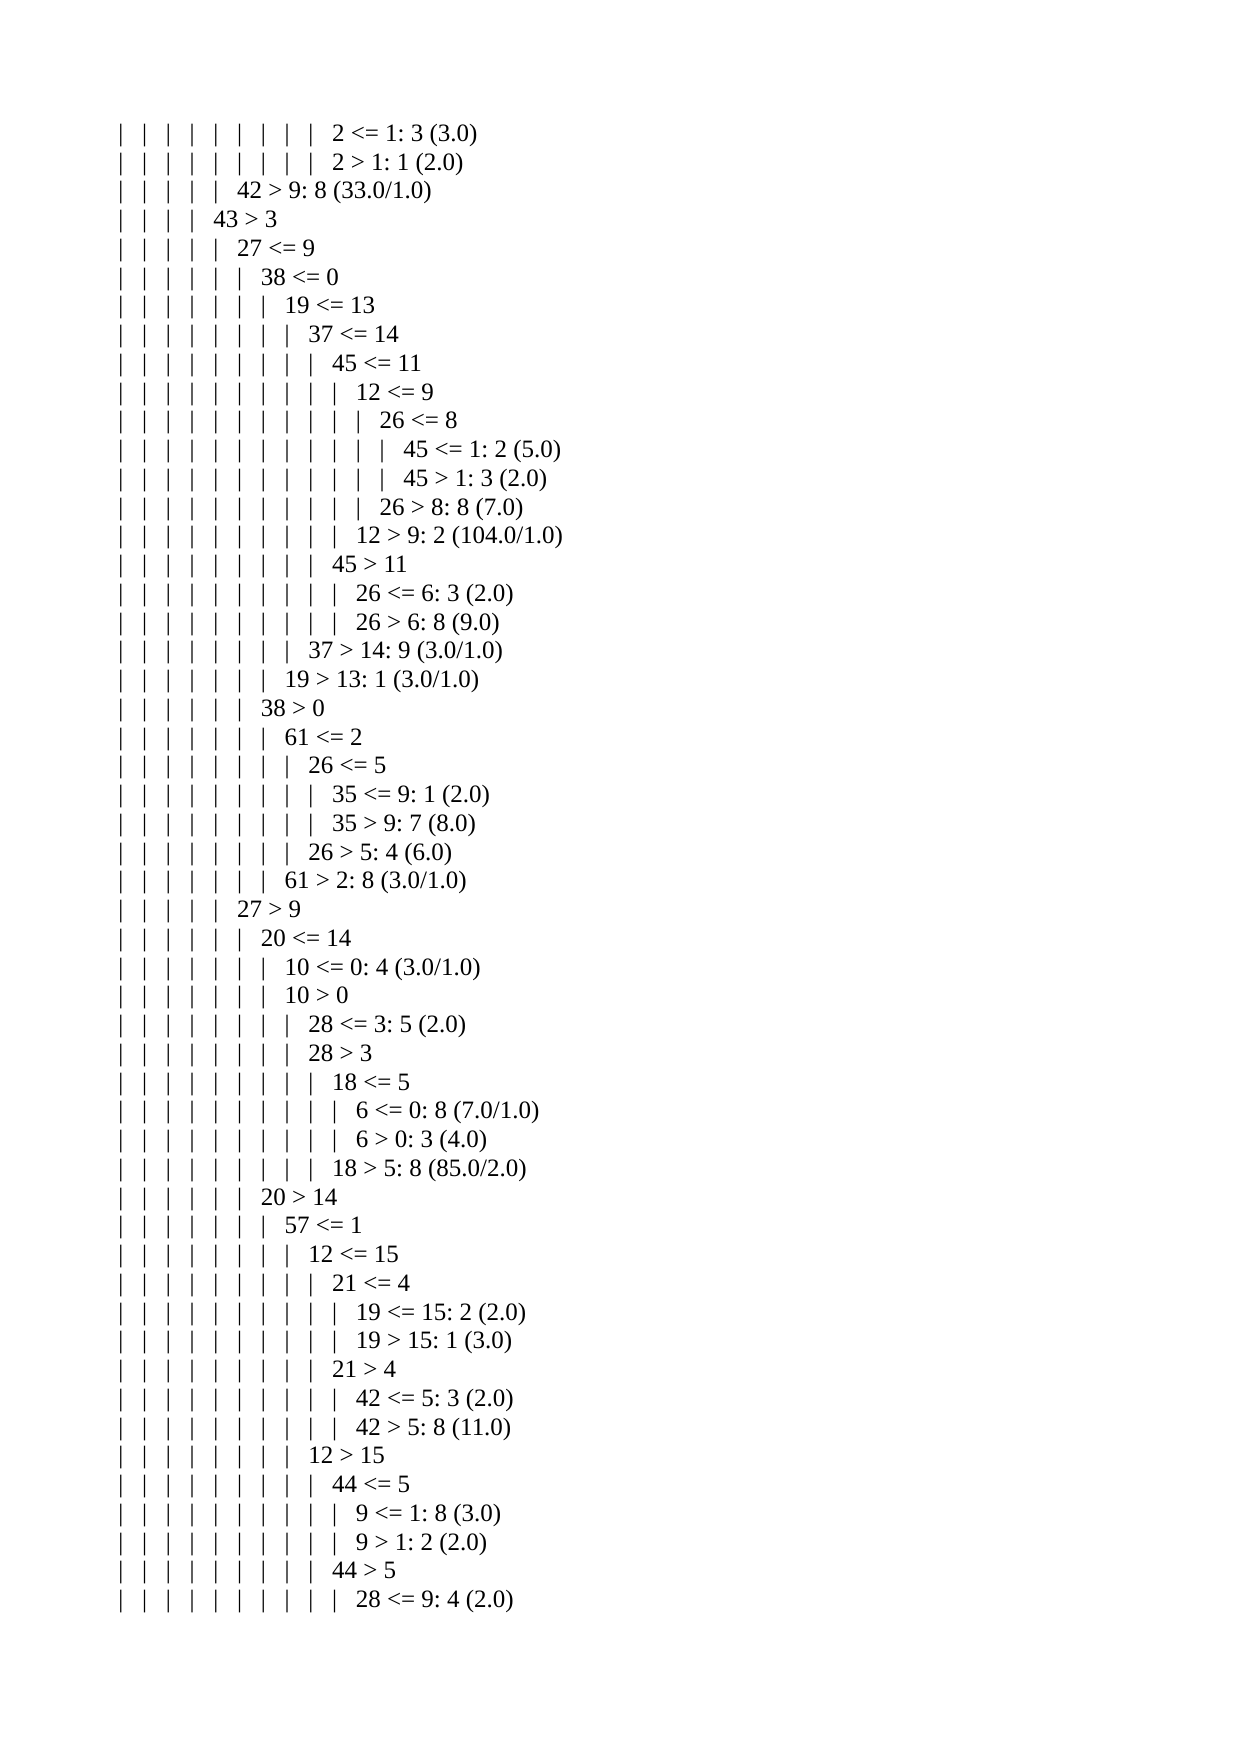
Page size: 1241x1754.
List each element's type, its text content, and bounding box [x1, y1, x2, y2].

text | | | | | | | | | 21 <= 4 [118, 1268, 1122, 1297]
text | | | | | | | 19 <= 13 [118, 291, 1122, 319]
text | | | | | | | | | | 9 > 1: 2 (2.0) [118, 1527, 1122, 1556]
text | | | | | | | | | | 6 <= 0: 8 (7.0/1.0) [118, 1096, 1122, 1124]
text | | | | | | | | 28 > 3 [118, 1038, 1122, 1067]
text | | | | | 27 <= 9 [118, 233, 1122, 262]
text | | | | 43 > 3 [118, 204, 1122, 233]
text | | | | | | | 61 > 2: 8 (3.0/1.0) [118, 866, 1122, 894]
text | | | | | | | | | 2 > 1: 1 (2.0) [118, 147, 1122, 176]
text | | | | | | | 57 <= 1 [118, 1211, 1122, 1239]
text | | | | | | | | | | 12 > 9: 2 (104.0/1.0) [118, 521, 1122, 549]
text | | | | | | | | | 21 > 4 [118, 1354, 1122, 1383]
text | | | | | | | | | 44 > 5 [118, 1556, 1122, 1584]
text | | | | | | 20 > 14 [118, 1182, 1122, 1211]
text | | | | | | | | 37 <= 14 [118, 319, 1122, 348]
text | | | | | | | | | 35 <= 9: 1 (2.0) [118, 779, 1122, 808]
text | | | | | | | | | | 42 <= 5: 3 (2.0) [118, 1383, 1122, 1412]
text | | | | | | 38 <= 0 [118, 262, 1122, 291]
text | | | | | | | | | 45 > 11 [118, 549, 1122, 578]
text | | | | | | | | | | | | 45 <= 1: 2 (5.0) [118, 434, 1122, 463]
text | | | | | | | | 26 > 5: 4 (6.0) [118, 837, 1122, 866]
text | | | | | | | | | 45 <= 11 [118, 348, 1122, 377]
text | | | | | | 38 > 0 [118, 693, 1122, 722]
text | | | | | | | | 28 <= 3: 5 (2.0) [118, 1009, 1122, 1038]
text | | | | | | | | | | | 26 > 8: 8 (7.0) [118, 492, 1122, 521]
text | | | | | 42 > 9: 8 (33.0/1.0) [118, 176, 1122, 204]
text | | | | | | | | | | 26 > 6: 8 (9.0) [118, 607, 1122, 636]
text | | | | | | | | | | 26 <= 6: 3 (2.0) [118, 578, 1122, 607]
text | | | | | | | 19 > 13: 1 (3.0/1.0) [118, 664, 1122, 693]
text | | | | | | | | | 18 > 5: 8 (85.0/2.0) [118, 1153, 1122, 1182]
text | | | | | | | | | | 42 > 5: 8 (11.0) [118, 1412, 1122, 1441]
text | | | | | | | | | 18 <= 5 [118, 1067, 1122, 1096]
text | | | | | | | | | 44 <= 5 [118, 1469, 1122, 1498]
text | | | | | | | 10 > 0 [118, 981, 1122, 1009]
text | | | | | | | | | | 28 <= 9: 4 (2.0) [118, 1584, 1122, 1613]
text | | | | | | | | | | 12 <= 9 [118, 377, 1122, 406]
text | | | | | | | | | 35 > 9: 7 (8.0) [118, 808, 1122, 837]
text | | | | | | | | | | 19 <= 15: 2 (2.0) [118, 1297, 1122, 1326]
text | | | | | | 20 <= 14 [118, 923, 1122, 952]
text | | | | | | | | | | | 26 <= 8 [118, 406, 1122, 434]
text | | | | | | | | 12 > 15 [118, 1441, 1122, 1469]
text | | | | | | | | | | 6 > 0: 3 (4.0) [118, 1124, 1122, 1153]
text | | | | | | | | | | 19 > 15: 1 (3.0) [118, 1326, 1122, 1354]
text | | | | | | | 10 <= 0: 4 (3.0/1.0) [118, 952, 1122, 981]
text | | | | | | | | 12 <= 15 [118, 1239, 1122, 1268]
text | | | | | 27 > 9 [118, 894, 1122, 923]
text | | | | | | | 61 <= 2 [118, 722, 1122, 751]
text | | | | | | | | 37 > 14: 9 (3.0/1.0) [118, 636, 1122, 664]
text | | | | | | | | 26 <= 5 [118, 751, 1122, 779]
text | | | | | | | | | | | | 45 > 1: 3 (2.0) [118, 463, 1122, 492]
text | | | | | | | | | | 9 <= 1: 8 (3.0) [118, 1498, 1122, 1527]
text | | | | | | | | | 2 <= 1: 3 (3.0) [118, 118, 1122, 147]
